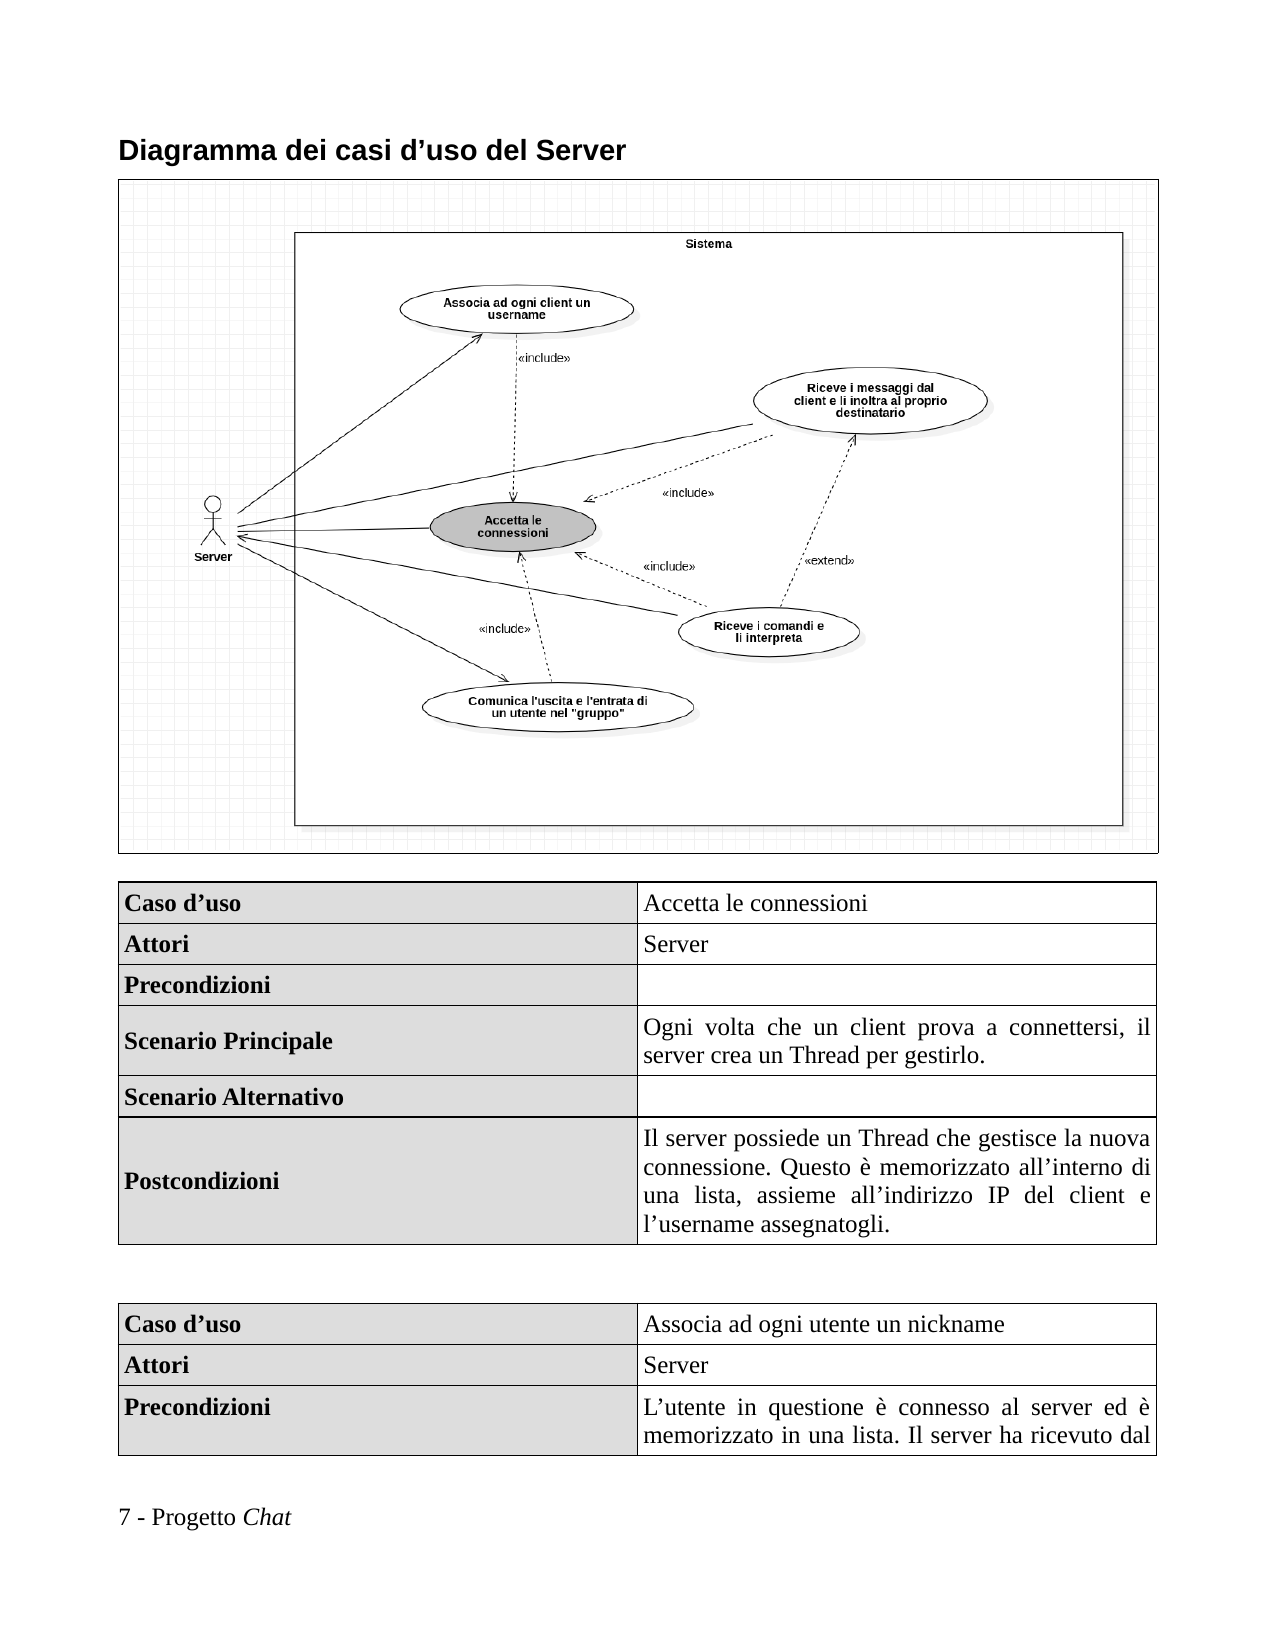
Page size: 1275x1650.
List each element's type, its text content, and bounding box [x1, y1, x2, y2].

table_cell Server [638, 1345, 1156, 1385]
subtitle Diagramma dei casi d’uso del Server [118, 133, 1157, 166]
table_header Caso d’uso [119, 1304, 637, 1344]
table_cell Ogni volta che un client prova a connettersi, il server crea un Thread per gestirlo. [638, 1006, 1156, 1075]
table_cell Precondizioni [119, 965, 637, 1005]
table_header Associa ad ogni utente un nickname [638, 1304, 1156, 1344]
table_cell Scenario Alternativo [119, 1076, 637, 1116]
table_header Caso d’uso [119, 883, 637, 923]
table_cell Server [638, 924, 1156, 964]
table_cell Attori [119, 924, 637, 964]
table_cell Scenario Principale [119, 1006, 637, 1075]
table_header Accetta le connessioni [638, 883, 1156, 923]
table_cell Precondizioni [119, 1386, 637, 1455]
table_cell [638, 1076, 1156, 1116]
table_cell L’utente in questione è connesso al server ed è memorizzato in una lista. Il server ha ricevuto dal [638, 1386, 1156, 1455]
table_cell Postcondizioni [119, 1118, 637, 1244]
table_cell [638, 965, 1156, 1005]
table_cell Attori [119, 1345, 637, 1385]
table_cell Il server possiede un Thread che gestisce la nuova connessione. Questo è memorizzato all’interno di una lista, assieme all’indirizzo IP del client e l’username assegnatogli. [638, 1118, 1156, 1244]
